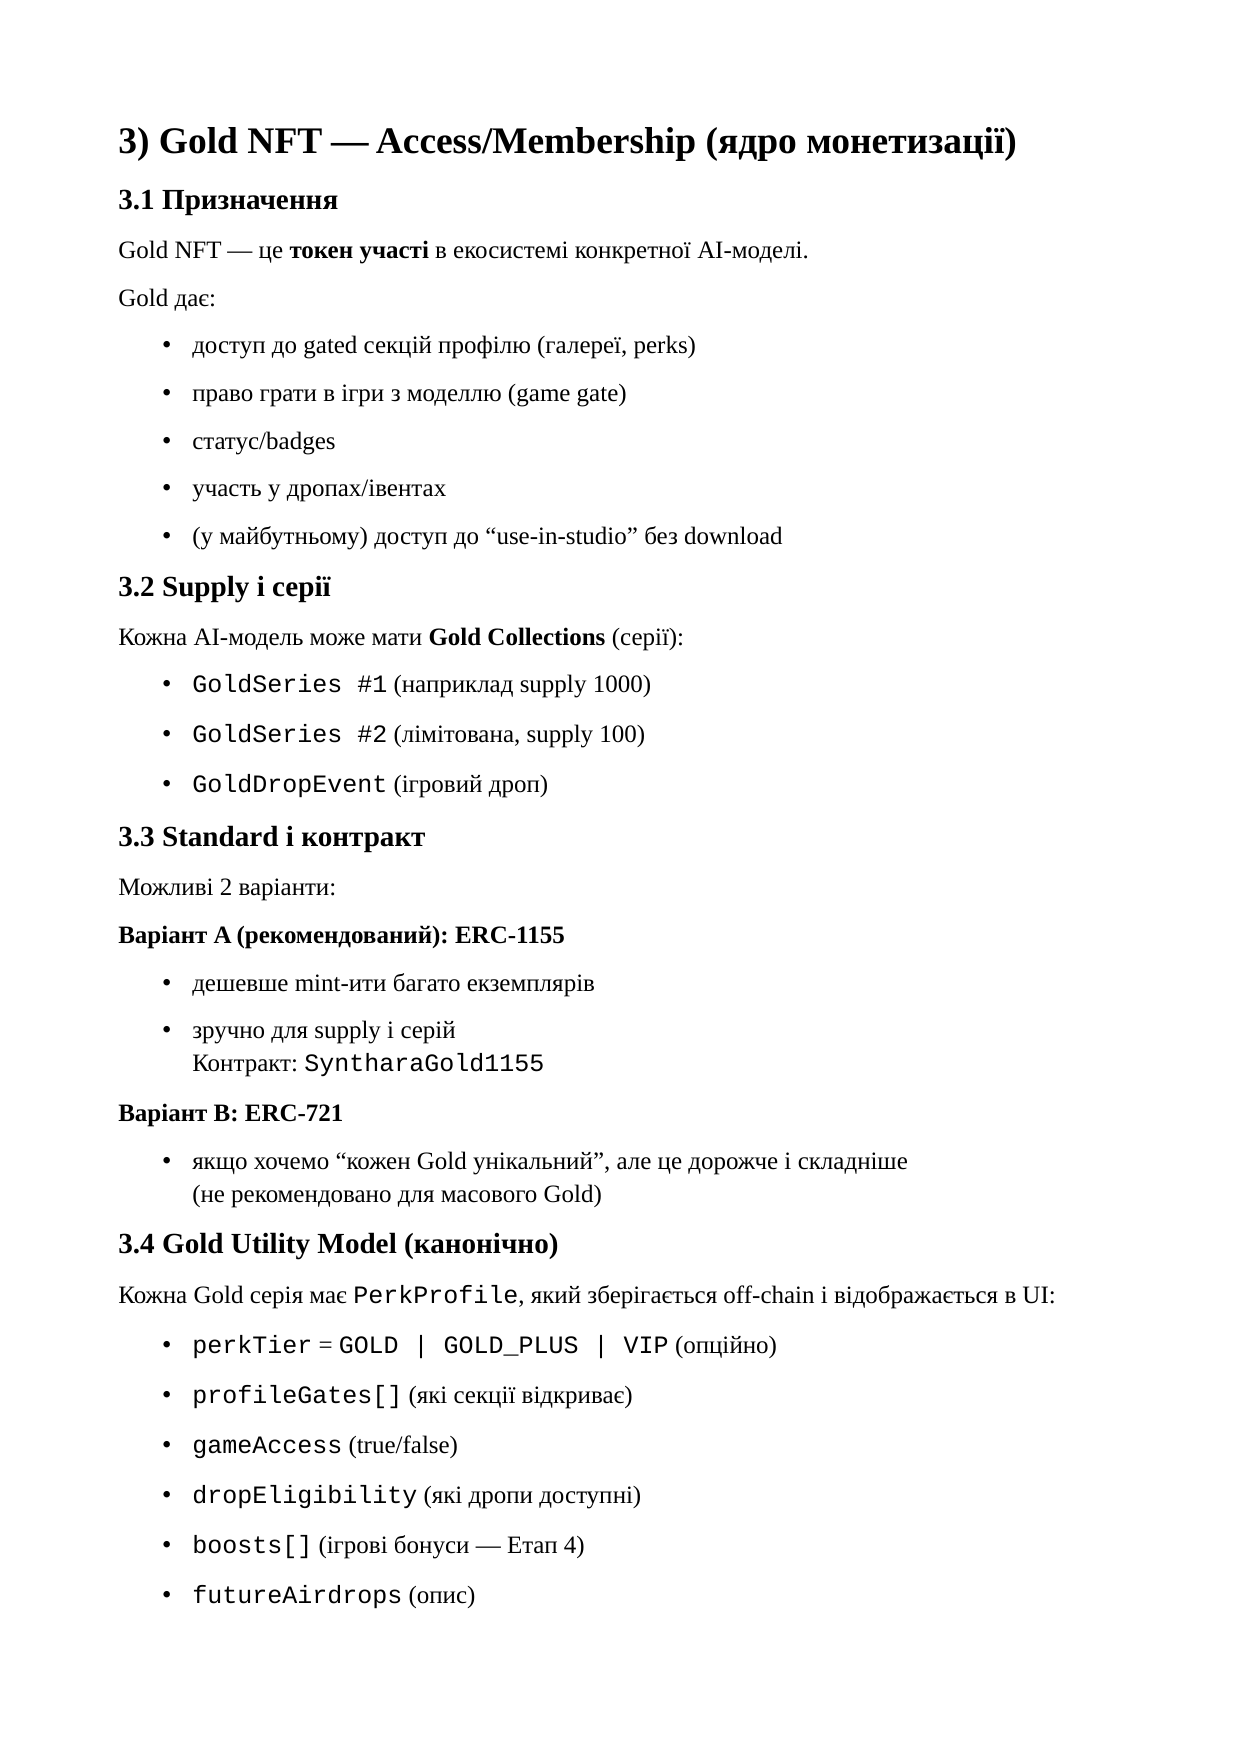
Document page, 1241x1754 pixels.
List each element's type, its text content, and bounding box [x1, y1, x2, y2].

list якщо хочемо “кожен Gold унікальний”, але це дорожче і складніше (не рекомендовано для масового Gold) [162, 1146, 1122, 1208]
text Кожна AI-модель може мати Gold Collections (серії): [118, 622, 1122, 651]
list (у майбутньому) доступ до “use-in-studio” без download [162, 521, 1122, 550]
list право грати в ігри з моделлю (game gate) [162, 378, 1122, 407]
list profileGates[] (які секції відкриває) [162, 1380, 1122, 1411]
text Варіант A (рекомендований): ERC-1155 [118, 920, 1122, 949]
list futureAirdrops (опис) [162, 1580, 1122, 1611]
list статус/badges [162, 426, 1122, 454]
list дешевше mint-ити багато екземплярів [162, 968, 1122, 996]
list участь у дропах/івентах [162, 473, 1122, 502]
list GoldSeries #2 (лімітована, supply 100) [162, 719, 1122, 750]
list зручно для supply і серій Контракт: SyntharaGold1155 [162, 1015, 1122, 1079]
subtitle 3) Gold NFT — Access/Membership (ядро монетизації) [118, 118, 1122, 161]
subtitle 3.3 Standard і контракт [118, 819, 1122, 853]
list GoldSeries #1 (наприклад supply 1000) [162, 669, 1122, 700]
text Gold дає: [118, 283, 1122, 312]
list доступ до gated секцій профілю (галереї, perks) [162, 331, 1122, 359]
text Варіант B: ERC-721 [118, 1098, 1122, 1127]
list perkTier = GOLD | GOLD_PLUS | VIP (опційно) [162, 1330, 1122, 1361]
list dropEligibility (які дропи доступні) [162, 1480, 1122, 1511]
text Кожна Gold серія має PerkProfile, який зберігається off-chain і відображається в UI: [118, 1280, 1122, 1311]
text Можливі 2 варіанти: [118, 872, 1122, 901]
subtitle 3.4 Gold Utility Model (канонічно) [118, 1227, 1122, 1260]
subtitle 3.1 Призначення [118, 182, 1122, 216]
text Gold NFT — це токен участі в екосистемі конкретної AI-моделі. [118, 235, 1122, 264]
subtitle 3.2 Supply і серії [118, 569, 1122, 602]
list GoldDropEvent (ігровий дроп) [162, 769, 1122, 800]
list boosts[] (ігрові бонуси — Етап 4) [162, 1530, 1122, 1561]
list gameAccess (true/false) [162, 1430, 1122, 1461]
